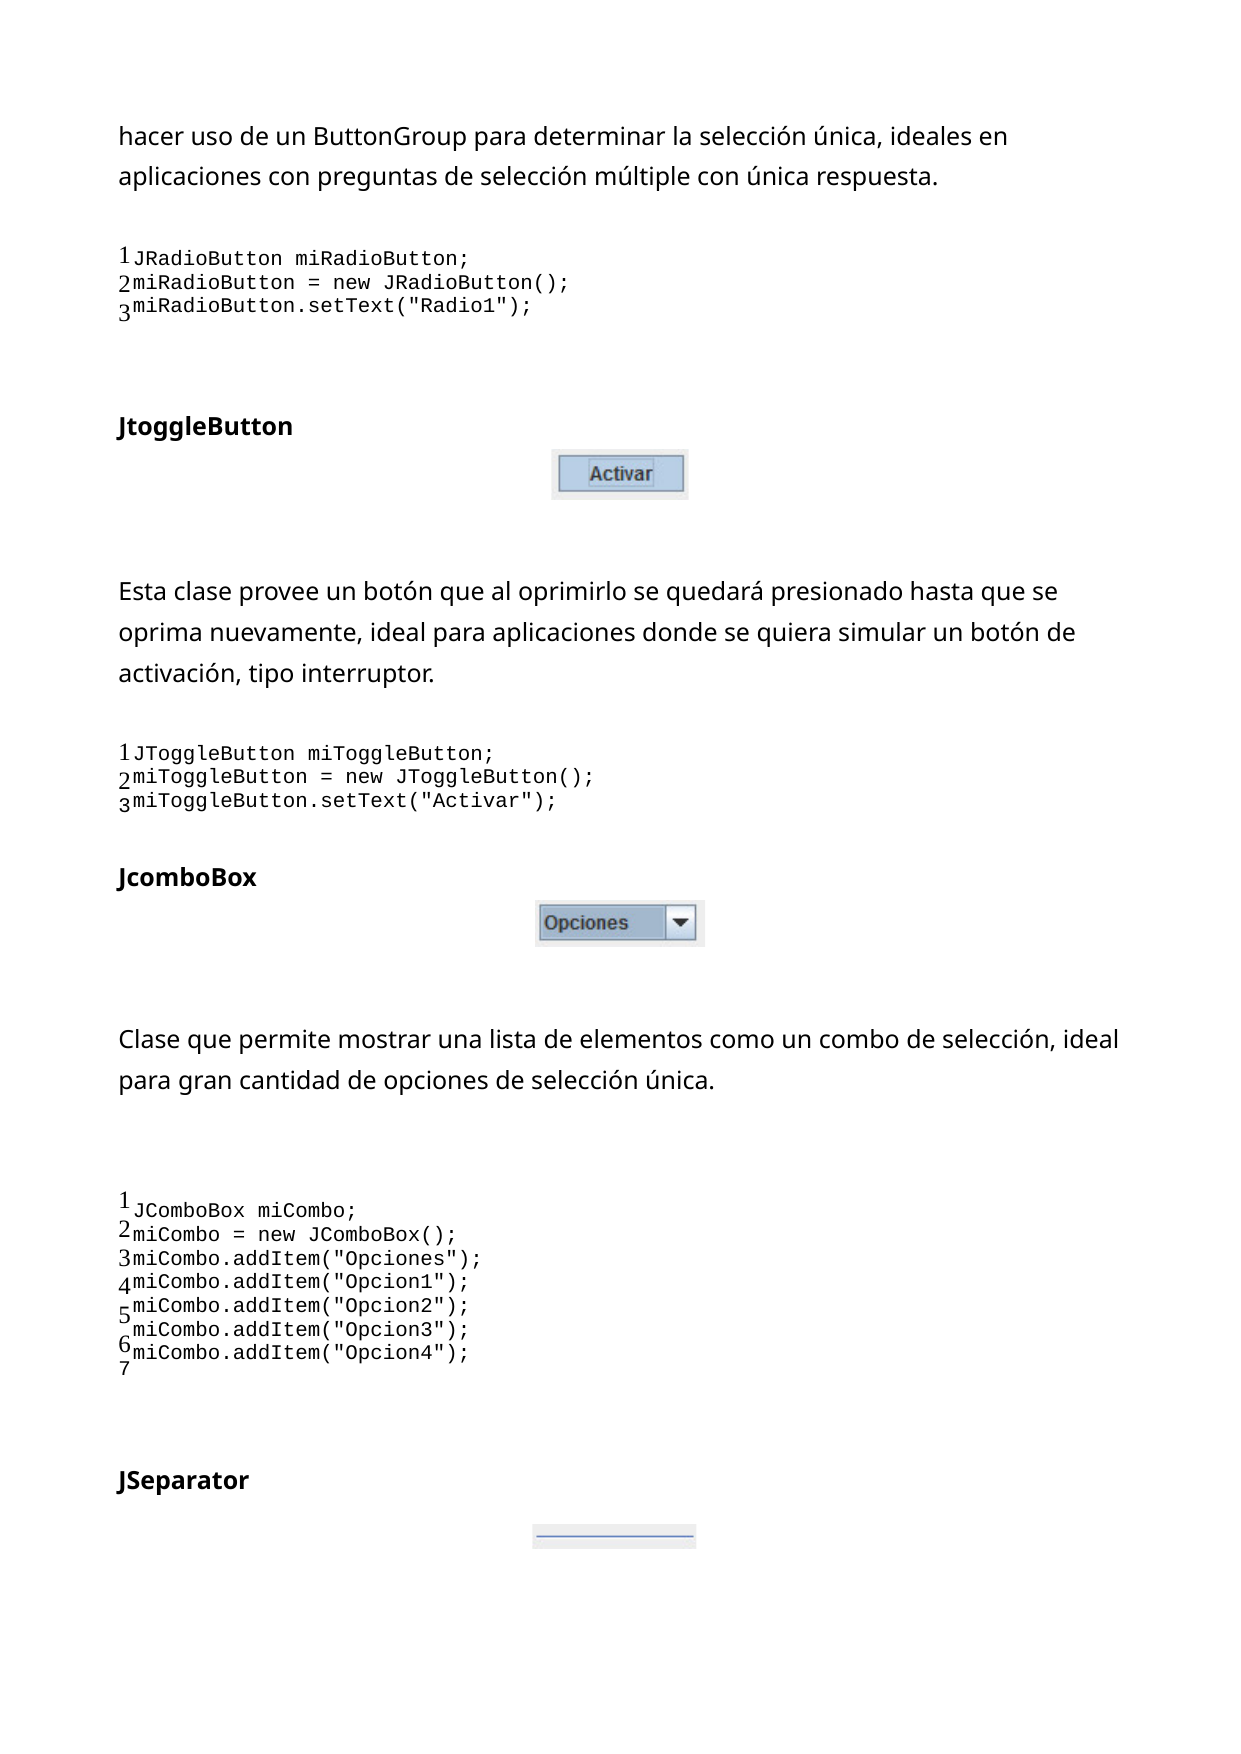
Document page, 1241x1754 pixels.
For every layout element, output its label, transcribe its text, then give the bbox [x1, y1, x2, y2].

picture [535, 900, 706, 947]
table_header 1 2 3 [118, 738, 133, 818]
table_header JToggleButton miToggleButton; miToggleButton = new JToggleButton(); miToggleButton.setText("Activar"); [133, 738, 684, 818]
text JSeparator [118, 1381, 1122, 1578]
picture [532, 1524, 697, 1549]
picture [551, 449, 689, 500]
table_header JRadioButton miRadioButton; miRadioButton = new JRadioButton(); miRadioButton.setText("Radio1"); [133, 241, 654, 327]
text Clase que permite mostrar una lista de elementos como un combo de selección, ideal para gran cantidad de opciones de selección única. [118, 1022, 1122, 1097]
text Esta clase provee un botón que al oprimirlo se quedará presionado hasta que se oprima nuevamente, ideal para aplicaciones donde se quiera simular un botón de activación, tipo interruptor. [118, 574, 1122, 690]
table_header 1 2 3 4 5 6 7 [118, 1185, 133, 1381]
text JtoggleButton [118, 327, 1122, 443]
text JcomboBox [118, 818, 1122, 893]
text hacer uso de un ButtonGroup para determinar la selección única, ideales en aplicaciones con preguntas de selección múltiple con única respuesta. [118, 118, 1122, 193]
table_header 1 2 3 [118, 241, 133, 327]
table_header JComboBox miCombo; miCombo = new JComboBox(); miCombo.addItem("Opciones"); miCombo.addItem("Opcion1"); miCombo.addItem("Opcion2"); miCombo.addItem("Opcion3"); miCombo.addItem("Opcion4"); [133, 1185, 557, 1381]
